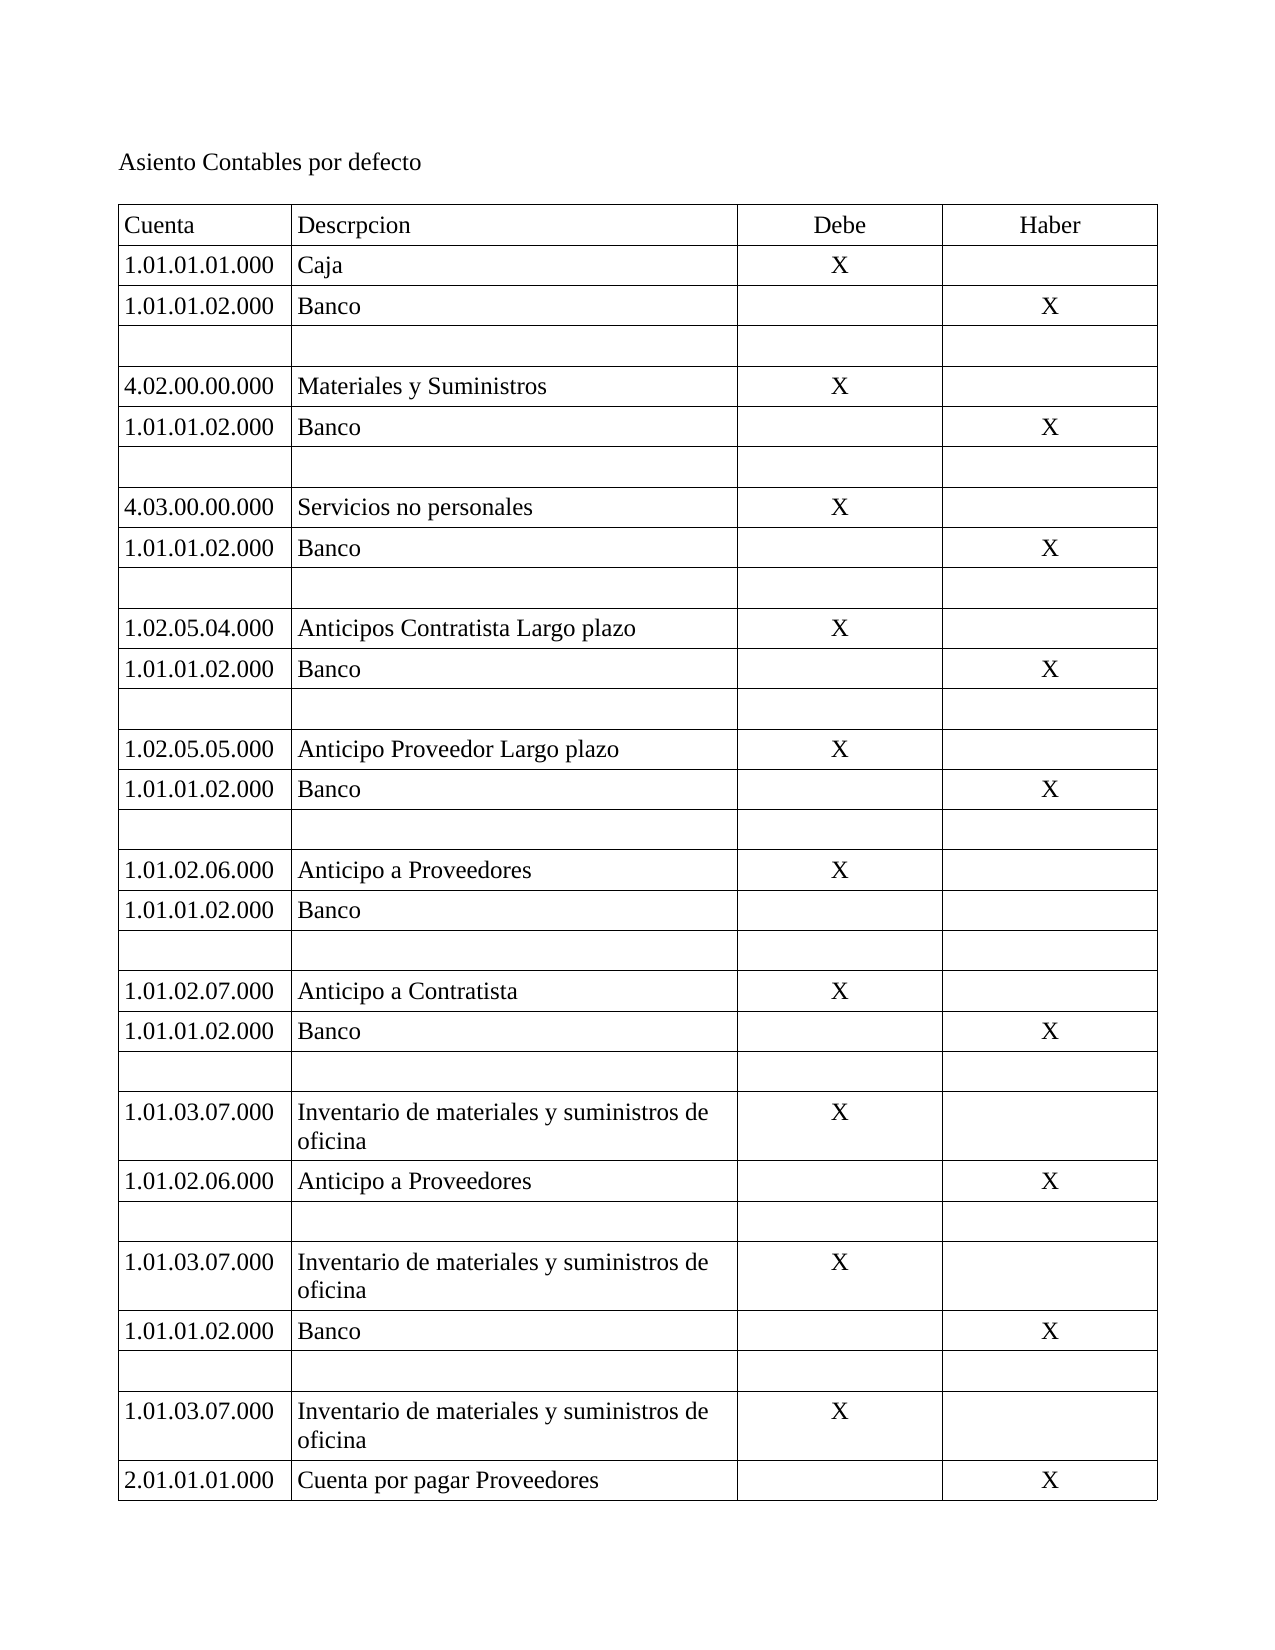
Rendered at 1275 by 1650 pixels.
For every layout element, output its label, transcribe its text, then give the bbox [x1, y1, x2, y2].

text Asiento Contables por defecto [118, 147, 1157, 176]
table_cell Anticipo a Proveedores [292, 1161, 737, 1201]
table_cell [292, 931, 737, 970]
table_cell 2.01.01.01.000 [119, 1461, 291, 1500]
table_cell 4.03.00.00.000 [119, 488, 291, 527]
table_cell Inventario de materiales y suministros de oficina [292, 1242, 737, 1310]
table_cell [119, 689, 291, 728]
table_cell X [738, 488, 942, 527]
table_cell Cuenta por pagar Proveedores [292, 1461, 737, 1500]
table_cell [943, 326, 1157, 366]
table_cell [943, 367, 1157, 406]
table_cell [738, 326, 942, 366]
table_cell [738, 770, 942, 809]
table_cell Inventario de materiales y suministros de oficina [292, 1392, 737, 1460]
table_cell Banco [292, 286, 737, 325]
table_cell [943, 568, 1157, 607]
table_cell Anticipo Proveedor Largo plazo [292, 730, 737, 769]
table_cell 1.01.01.02.000 [119, 528, 291, 567]
table_cell Banco [292, 528, 737, 567]
table_cell [738, 1161, 942, 1201]
table_cell [738, 649, 942, 688]
table_cell X [738, 609, 942, 648]
table_cell [943, 730, 1157, 769]
table_cell [119, 1351, 291, 1391]
table_cell [119, 568, 291, 607]
table_cell 1.01.01.02.000 [119, 286, 291, 325]
table_cell [738, 1351, 942, 1391]
table_cell Banco [292, 1012, 737, 1051]
table_cell [292, 810, 737, 849]
table_cell X [738, 1092, 942, 1160]
table_cell [943, 488, 1157, 527]
table_cell [943, 1092, 1157, 1160]
table_cell Banco [292, 649, 737, 688]
table_cell Banco [292, 770, 737, 809]
table_cell Banco [292, 891, 737, 930]
table_cell [943, 1351, 1157, 1391]
table_cell [943, 689, 1157, 728]
table_cell Servicios no personales [292, 488, 737, 527]
table_cell [119, 1202, 291, 1241]
table_cell Banco [292, 1311, 737, 1350]
table_cell 4.02.00.00.000 [119, 367, 291, 406]
table_cell 1.01.01.02.000 [119, 1012, 291, 1051]
table_cell [738, 931, 942, 970]
table_cell X [738, 246, 942, 285]
table_cell [119, 447, 291, 487]
table_cell [943, 810, 1157, 849]
table_cell 1.01.02.06.000 [119, 850, 291, 890]
table_cell X [943, 528, 1157, 567]
table_cell [738, 528, 942, 567]
table_cell [943, 246, 1157, 285]
table_cell Anticipo a Proveedores [292, 850, 737, 890]
table_cell [292, 447, 737, 487]
table_cell [119, 1052, 291, 1091]
table_cell 1.01.01.02.000 [119, 649, 291, 688]
table_cell [943, 609, 1157, 648]
table_cell X [943, 770, 1157, 809]
table_cell X [943, 649, 1157, 688]
table_cell X [738, 1242, 942, 1310]
table_cell [292, 1202, 737, 1241]
table_header Cuenta [119, 205, 291, 245]
table_cell 1.02.05.05.000 [119, 730, 291, 769]
table_cell 1.01.03.07.000 [119, 1392, 291, 1460]
table_cell X [738, 850, 942, 890]
table_cell [292, 1052, 737, 1091]
table_cell 1.02.05.04.000 [119, 609, 291, 648]
table_cell [738, 286, 942, 325]
table_cell X [943, 1012, 1157, 1051]
table_cell [292, 326, 737, 366]
table_cell [738, 810, 942, 849]
table_cell Caja [292, 246, 737, 285]
table_cell [738, 689, 942, 728]
table_cell [943, 1202, 1157, 1241]
table_cell Banco [292, 407, 737, 446]
table_cell [119, 931, 291, 970]
table_cell X [943, 286, 1157, 325]
table_cell X [943, 407, 1157, 446]
table_cell [943, 971, 1157, 1011]
table_cell [738, 1052, 942, 1091]
table_cell Inventario de materiales y suministros de oficina [292, 1092, 737, 1160]
table_cell [738, 447, 942, 487]
table_cell [119, 810, 291, 849]
table_cell [292, 568, 737, 607]
table_cell Anticipo a Contratista [292, 971, 737, 1011]
table_cell 1.01.03.07.000 [119, 1092, 291, 1160]
table_cell [738, 891, 942, 930]
table_cell X [738, 730, 942, 769]
table_cell [943, 1392, 1157, 1460]
table_cell [292, 689, 737, 728]
table_cell [943, 1052, 1157, 1091]
table_cell [943, 891, 1157, 930]
table_cell 1.01.01.02.000 [119, 770, 291, 809]
table_cell X [738, 1392, 942, 1460]
table_cell [943, 447, 1157, 487]
table_cell X [738, 971, 942, 1011]
table_cell [943, 931, 1157, 970]
table_cell 1.01.03.07.000 [119, 1242, 291, 1310]
table_cell X [738, 367, 942, 406]
table_cell Anticipos Contratista Largo plazo [292, 609, 737, 648]
table_header Debe [738, 205, 942, 245]
table_cell [738, 1202, 942, 1241]
table_cell [738, 568, 942, 607]
table_cell 1.01.01.02.000 [119, 1311, 291, 1350]
table_cell 1.01.02.07.000 [119, 971, 291, 1011]
table_cell 1.01.01.02.000 [119, 891, 291, 930]
table_cell 1.01.02.06.000 [119, 1161, 291, 1201]
table_header Descrpcion [292, 205, 737, 245]
table_cell [738, 1012, 942, 1051]
table_cell X [943, 1161, 1157, 1201]
table_cell [943, 1242, 1157, 1310]
table_cell 1.01.01.02.000 [119, 407, 291, 446]
table_cell Materiales y Suministros [292, 367, 737, 406]
table_cell [943, 850, 1157, 890]
table_cell [738, 1461, 942, 1500]
table_cell [119, 326, 291, 366]
table_cell [292, 1351, 737, 1391]
table_cell [738, 1311, 942, 1350]
table_cell 1.01.01.01.000 [119, 246, 291, 285]
table_header Haber [943, 205, 1157, 245]
table_cell X [943, 1461, 1157, 1500]
table_cell X [943, 1311, 1157, 1350]
table_cell [738, 407, 942, 446]
